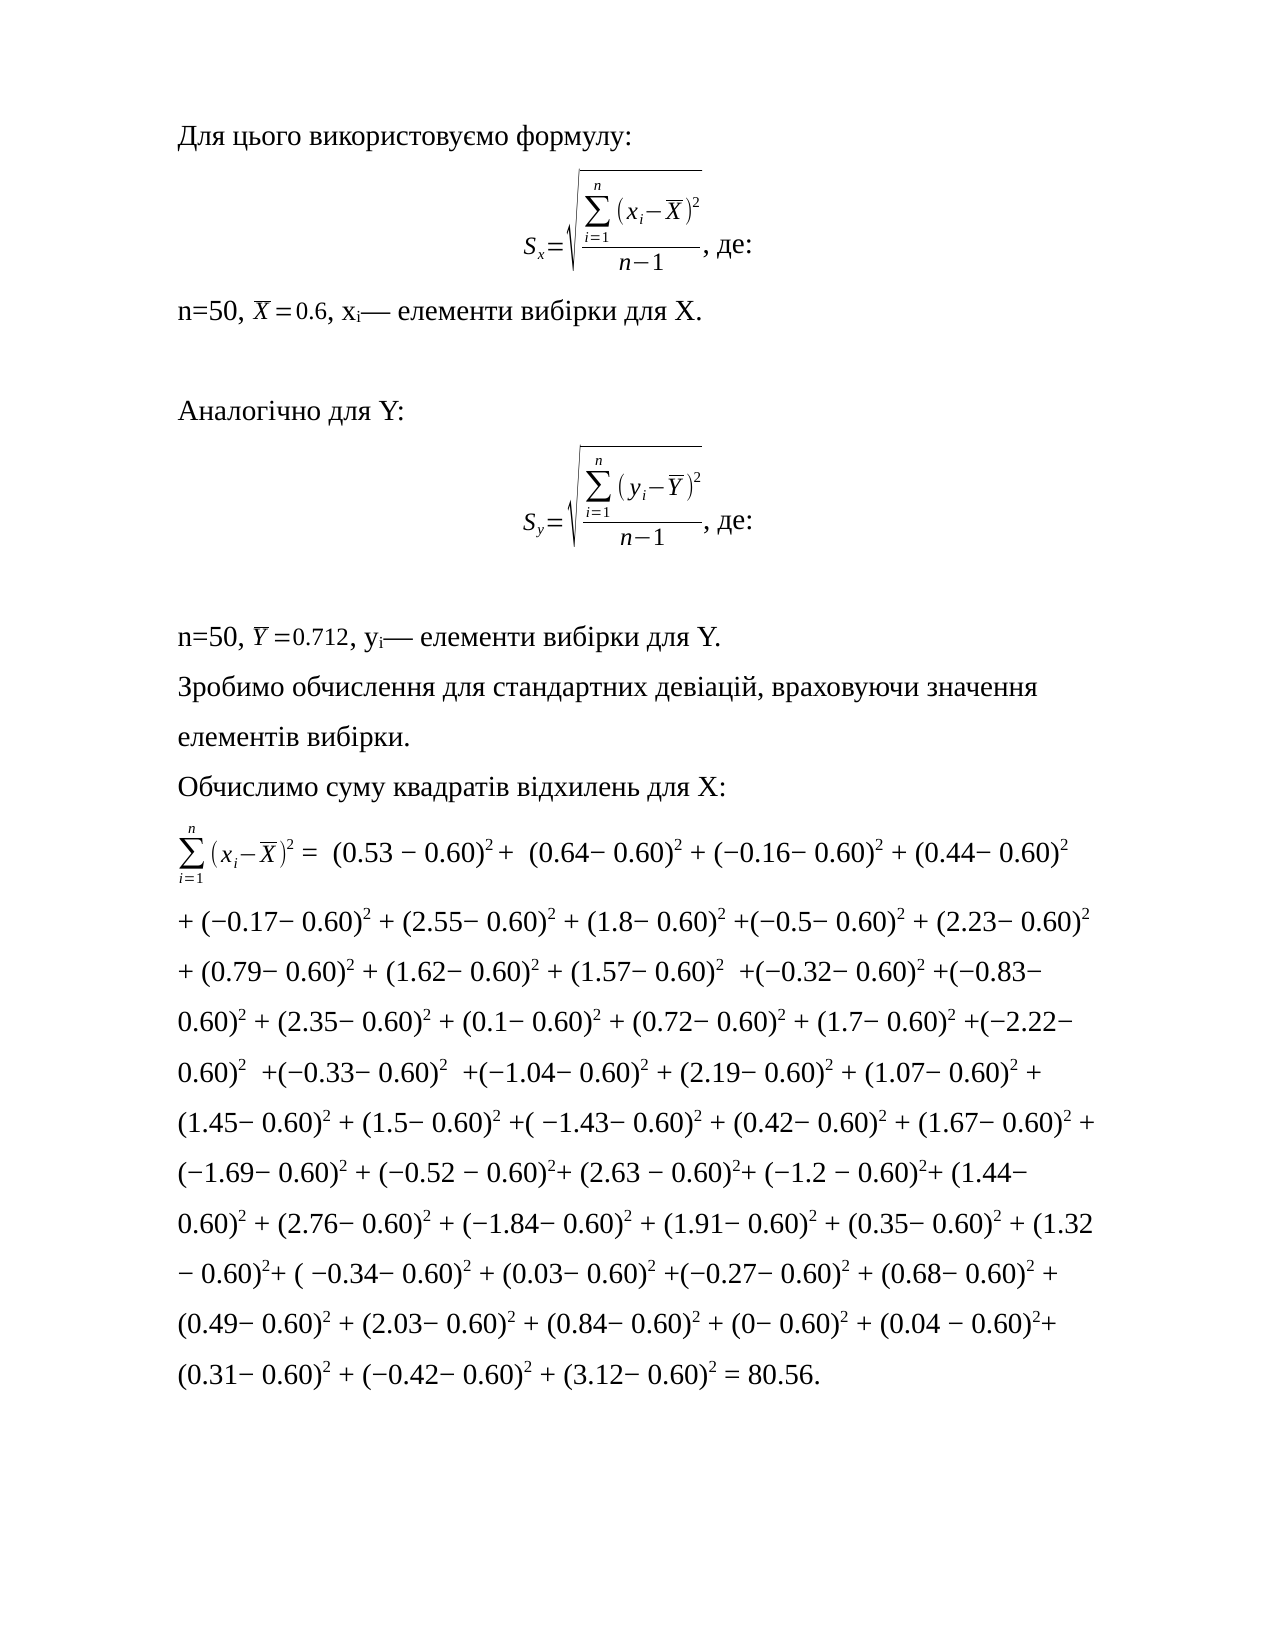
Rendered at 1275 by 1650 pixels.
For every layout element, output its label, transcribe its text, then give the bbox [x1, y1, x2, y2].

text , де: [177, 168, 1098, 276]
text Зробимо обчислення для стандартних девіацій, враховуючи значення елементів вибірки. [177, 669, 1098, 753]
text Аналогічно для Y: [177, 393, 1098, 427]
text , де: [177, 444, 1098, 552]
text = (0.53 − 0.60)2 + (0.64− 0.60)2 + (−0.16− 0.60)2 + (0.44− 0.60)2 + (−0.17− 0.60)2 + (2.55− 0.60)2 + (1.8− 0.60)2 +(−0.5− 0.60)2 + (2.23− 0.60)2 + (0.79− 0.60)2 + (1.62− 0.60)2 + (1.57− 0.60)2 +(−0.32− 0.60)2 +(−0.83− 0.60)2 + (2.35− 0.60)2 + (0.1− 0.60)2 + (0.72− 0.60)2 + (1.7− 0.60)2 +(−2.22− 0.60)2 +(−0.33− 0.60)2 +(−1.04− 0.60)2 + (2.19− 0.60)2 + (1.07− 0.60)2 + (1.45− 0.60)2 + (1.5− 0.60)2 +( −1.43− 0.60)2 + (0.42− 0.60)2 + (1.67− 0.60)2 + (−1.69− 0.60)2 + (−0.52 − 0.60)2+ (2.63 − 0.60)2+ (−1.2 − 0.60)2+ (1.44− 0.60)2 + (2.76− 0.60)2 + (−1.84− 0.60)2 + (1.91− 0.60)2 + (0.35− 0.60)2 + (1.32 − 0.60)2+ ( −0.34− 0.60)2 + (0.03− 0.60)2 +(−0.27− 0.60)2 + (0.68− 0.60)2 + (0.49− 0.60)2 + (2.03− 0.60)2 + (0.84− 0.60)2 + (0− 0.60)2 + (0.04 − 0.60)2+ (0.31− 0.60)2 + (−0.42− 0.60)2 + (3.12− 0.60)2 = 80.56. [177, 820, 1098, 1390]
text Обчислимо суму квадратів відхилень для X: [177, 769, 1098, 803]
text n=50, , xi— елементи вибірки для X. [177, 293, 1098, 326]
text n=50, , yi— елементи вибірки для Y. [177, 619, 1098, 652]
text Для цього використовуємо формулу: [177, 118, 1098, 152]
